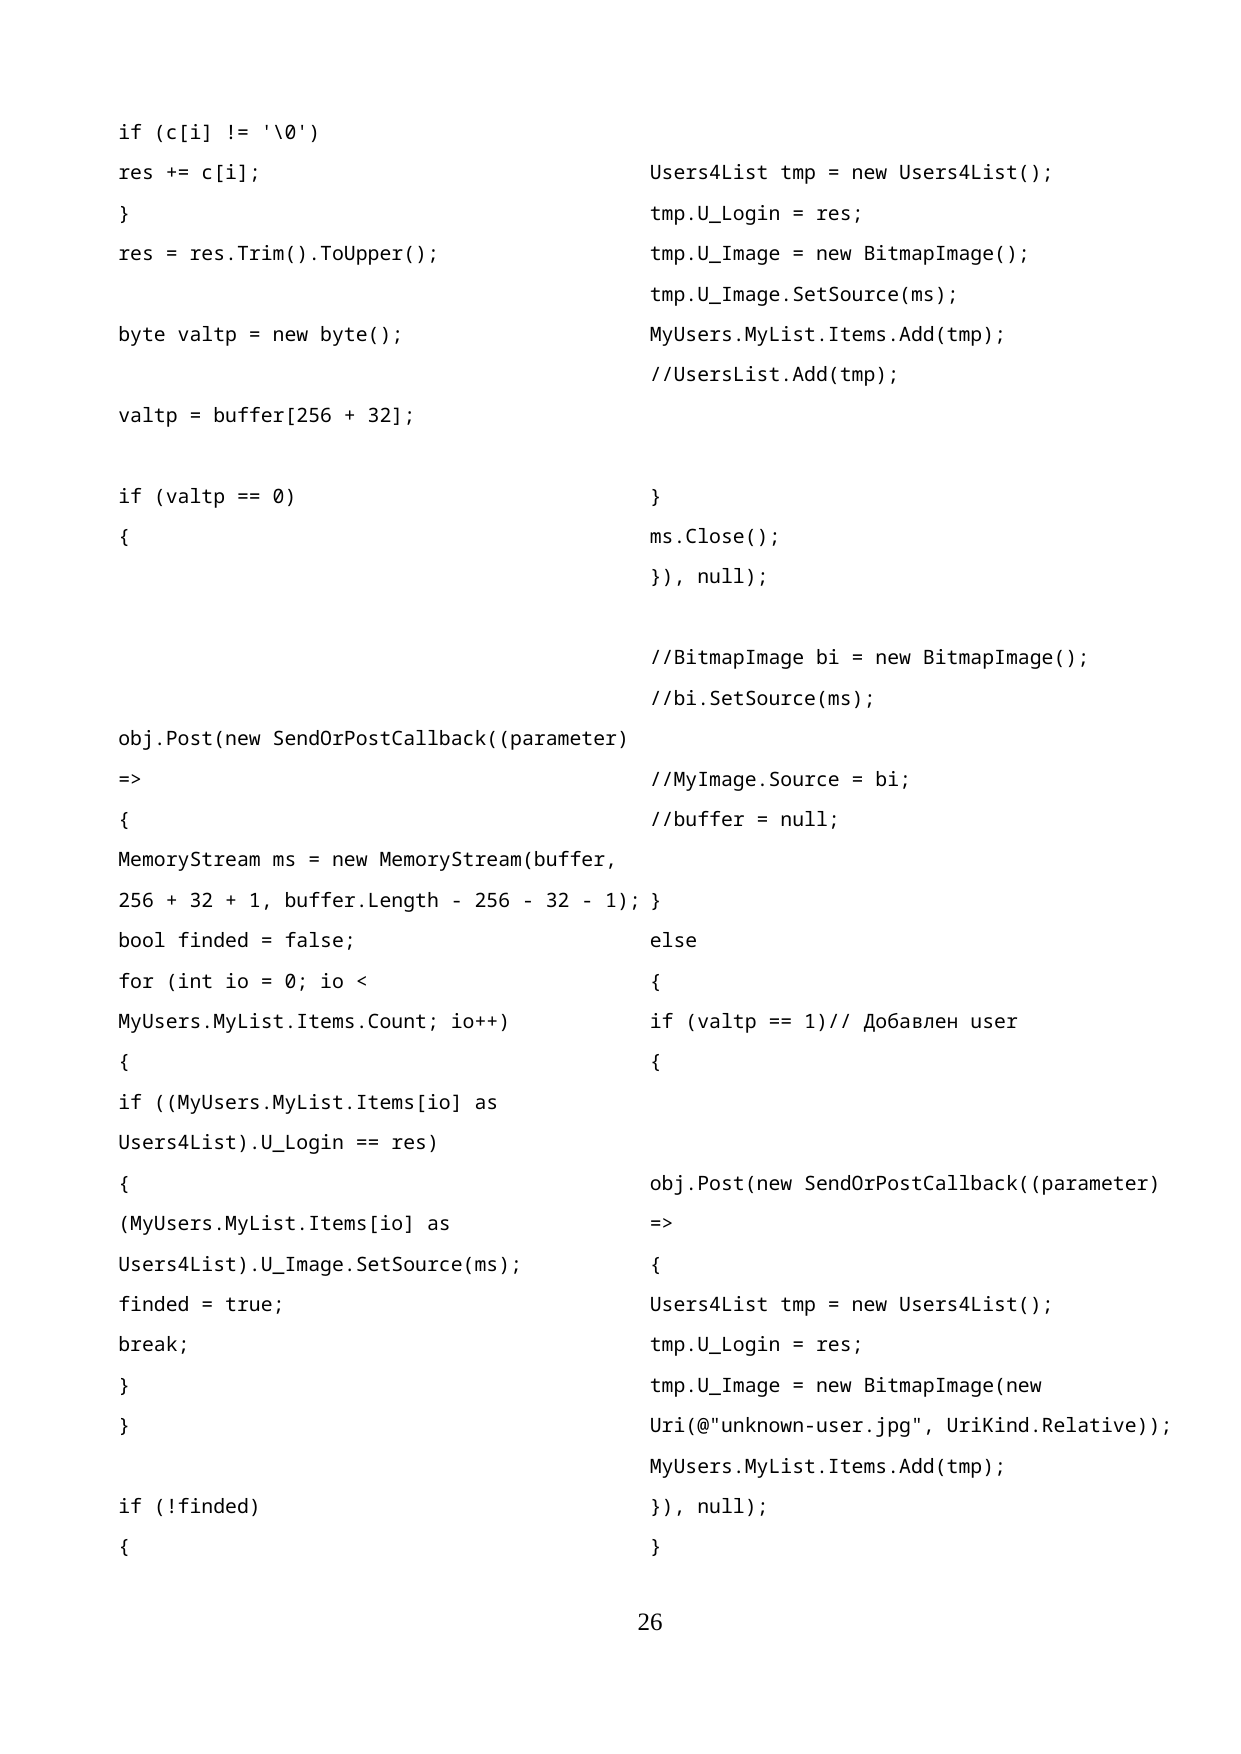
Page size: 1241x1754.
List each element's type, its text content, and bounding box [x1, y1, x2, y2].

text tmp.U_Image.SetSource(ms); [649, 280, 1181, 307]
text } [118, 1371, 649, 1398]
text if (valtp == 0) [118, 482, 649, 509]
text } [118, 1411, 649, 1438]
text ms.Close(); [649, 522, 1181, 549]
text if (c[i] != '\0') [118, 118, 649, 145]
text res = res.Trim().ToUpper(); [118, 239, 649, 266]
text { [649, 1250, 1181, 1277]
text { [118, 805, 649, 832]
text Users4List tmp = new Users4List(); [649, 158, 1181, 186]
text tmp.U_Login = res; [649, 199, 1181, 226]
text res += c[i]; [118, 158, 649, 186]
text MyUsers.MyList.Items.Add(tmp); [649, 1452, 1181, 1479]
text }), null); [649, 563, 1181, 590]
text if ((MyUsers.MyList.Items[io] as Users4List).U_Login == res) [118, 1088, 649, 1156]
text Users4List tmp = new Users4List(); [649, 1290, 1181, 1317]
text { [118, 1048, 649, 1075]
text finded = true; [118, 1290, 649, 1317]
text if (valtp == 1)// Добавлен user [649, 1007, 1181, 1034]
text for (int io = 0; io < MyUsers.MyList.Items.Count; io++) [118, 967, 649, 1034]
text MyUsers.MyList.Items.Add(tmp); [649, 320, 1181, 347]
text { [118, 1169, 649, 1196]
text valtp = buffer[256 + 32]; [118, 401, 649, 428]
text obj.Post(new SendOrPostCallback((parameter) => [649, 1169, 1181, 1236]
text }), null); [649, 1492, 1181, 1519]
text { [649, 1048, 1181, 1075]
text //buffer = null; [649, 805, 1181, 832]
text MemoryStream ms = new MemoryStream(buffer, 256 + 32 + 1, buffer.Length - 256 - 32 - 1); [118, 846, 649, 913]
text } [649, 1533, 1181, 1560]
text tmp.U_Image = new BitmapImage(); [649, 239, 1181, 266]
text { [118, 522, 649, 549]
text { [118, 1533, 649, 1560]
text } [649, 482, 1181, 509]
text break; [118, 1331, 649, 1358]
text byte valtp = new byte(); [118, 320, 649, 347]
text (MyUsers.MyList.Items[io] as Users4List).U_Image.SetSource(ms); [118, 1209, 649, 1277]
text else [649, 926, 1181, 953]
text bool finded = false; [118, 926, 649, 953]
text //UsersList.Add(tmp); [649, 361, 1181, 388]
text { [649, 967, 1181, 994]
text if (!finded) [118, 1492, 649, 1519]
text //bi.SetSource(ms); [649, 684, 1181, 711]
text obj.Post(new SendOrPostCallback((parameter) => [118, 724, 649, 792]
text //BitmapImage bi = new BitmapImage(); [649, 643, 1181, 671]
text tmp.U_Image = new BitmapImage(new Uri(@"unknown-user.jpg", UriKind.Relative)); [649, 1371, 1181, 1438]
text tmp.U_Login = res; [649, 1331, 1181, 1358]
text } [118, 199, 649, 226]
text } [649, 886, 1181, 913]
text //MyImage.Source = bi; [649, 765, 1181, 792]
